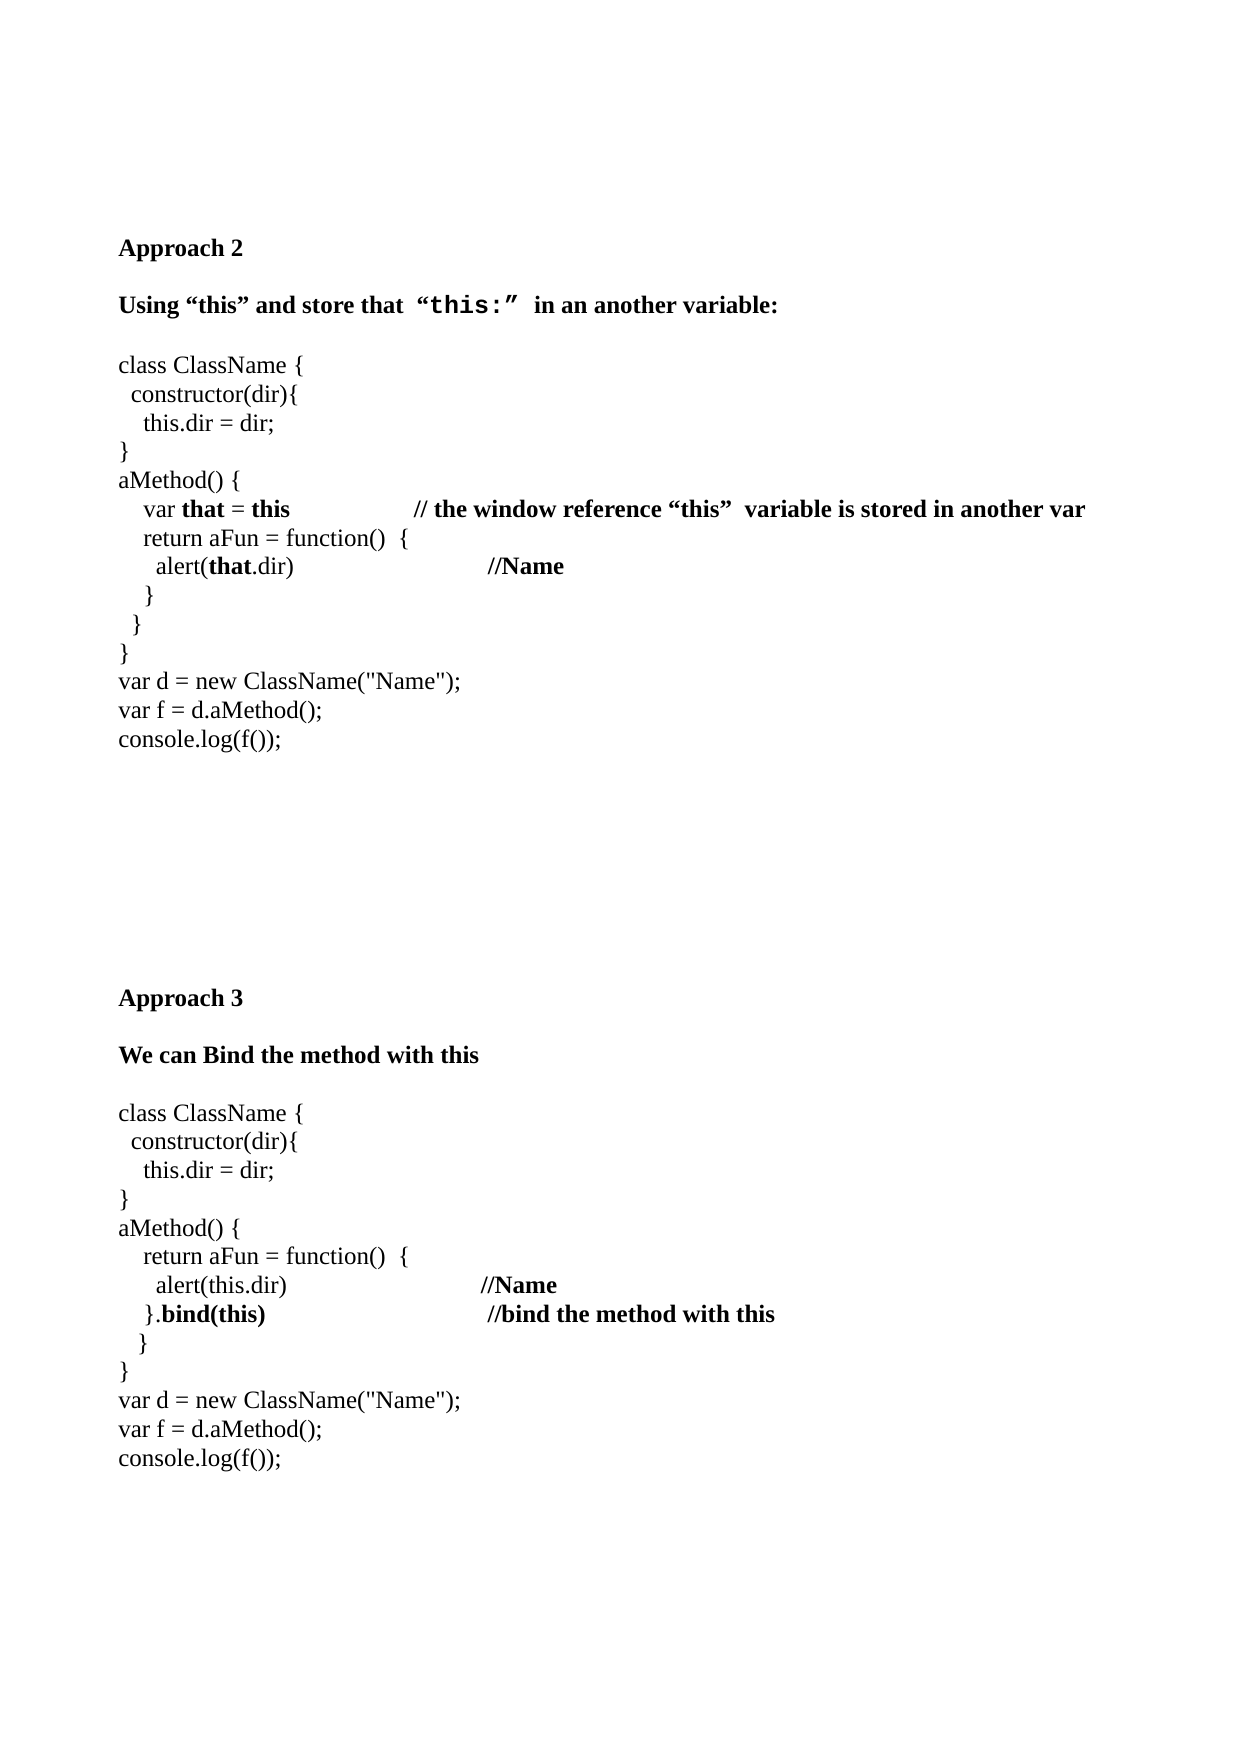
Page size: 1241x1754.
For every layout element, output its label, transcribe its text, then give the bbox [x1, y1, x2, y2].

text } [118, 609, 1122, 638]
text this.dir = dir; [118, 408, 1122, 436]
text var f = d.aMethod(); [118, 695, 1122, 724]
text console.log(f()); [118, 1443, 1122, 1471]
text return aFun = function() { [118, 523, 1122, 551]
text console.log(f()); [118, 724, 1122, 753]
text aMethod() { [118, 465, 1122, 494]
text }.bind(this) //bind the method with this [118, 1299, 1122, 1328]
text } [118, 580, 1122, 609]
text class ClassName { [118, 1098, 1122, 1126]
text } [118, 1356, 1122, 1385]
text constructor(dir){ [118, 379, 1122, 408]
text } [118, 436, 1122, 465]
text constructor(dir){ [118, 1126, 1122, 1155]
text } [118, 1184, 1122, 1213]
text Approach 2 [118, 233, 1122, 262]
text class ClassName { [118, 350, 1122, 379]
text We can Bind the method with this [118, 1040, 1122, 1069]
text } [118, 638, 1122, 666]
text alert(that.dir) //Name [118, 551, 1122, 580]
text var f = d.aMethod(); [118, 1414, 1122, 1443]
text var d = new ClassName("Name"); [118, 666, 1122, 695]
text } [118, 1328, 1122, 1356]
text Approach 3 [118, 983, 1122, 1011]
text Using “this” and store that “this:” in an another variable: [118, 291, 1122, 321]
text aMethod() { [118, 1213, 1122, 1241]
text var d = new ClassName("Name"); [118, 1385, 1122, 1414]
text return aFun = function() { [118, 1241, 1122, 1270]
text alert(this.dir) //Name [118, 1270, 1122, 1299]
text this.dir = dir; [118, 1155, 1122, 1184]
text var that = this // the window reference “this” variable is stored in another var [118, 494, 1122, 523]
